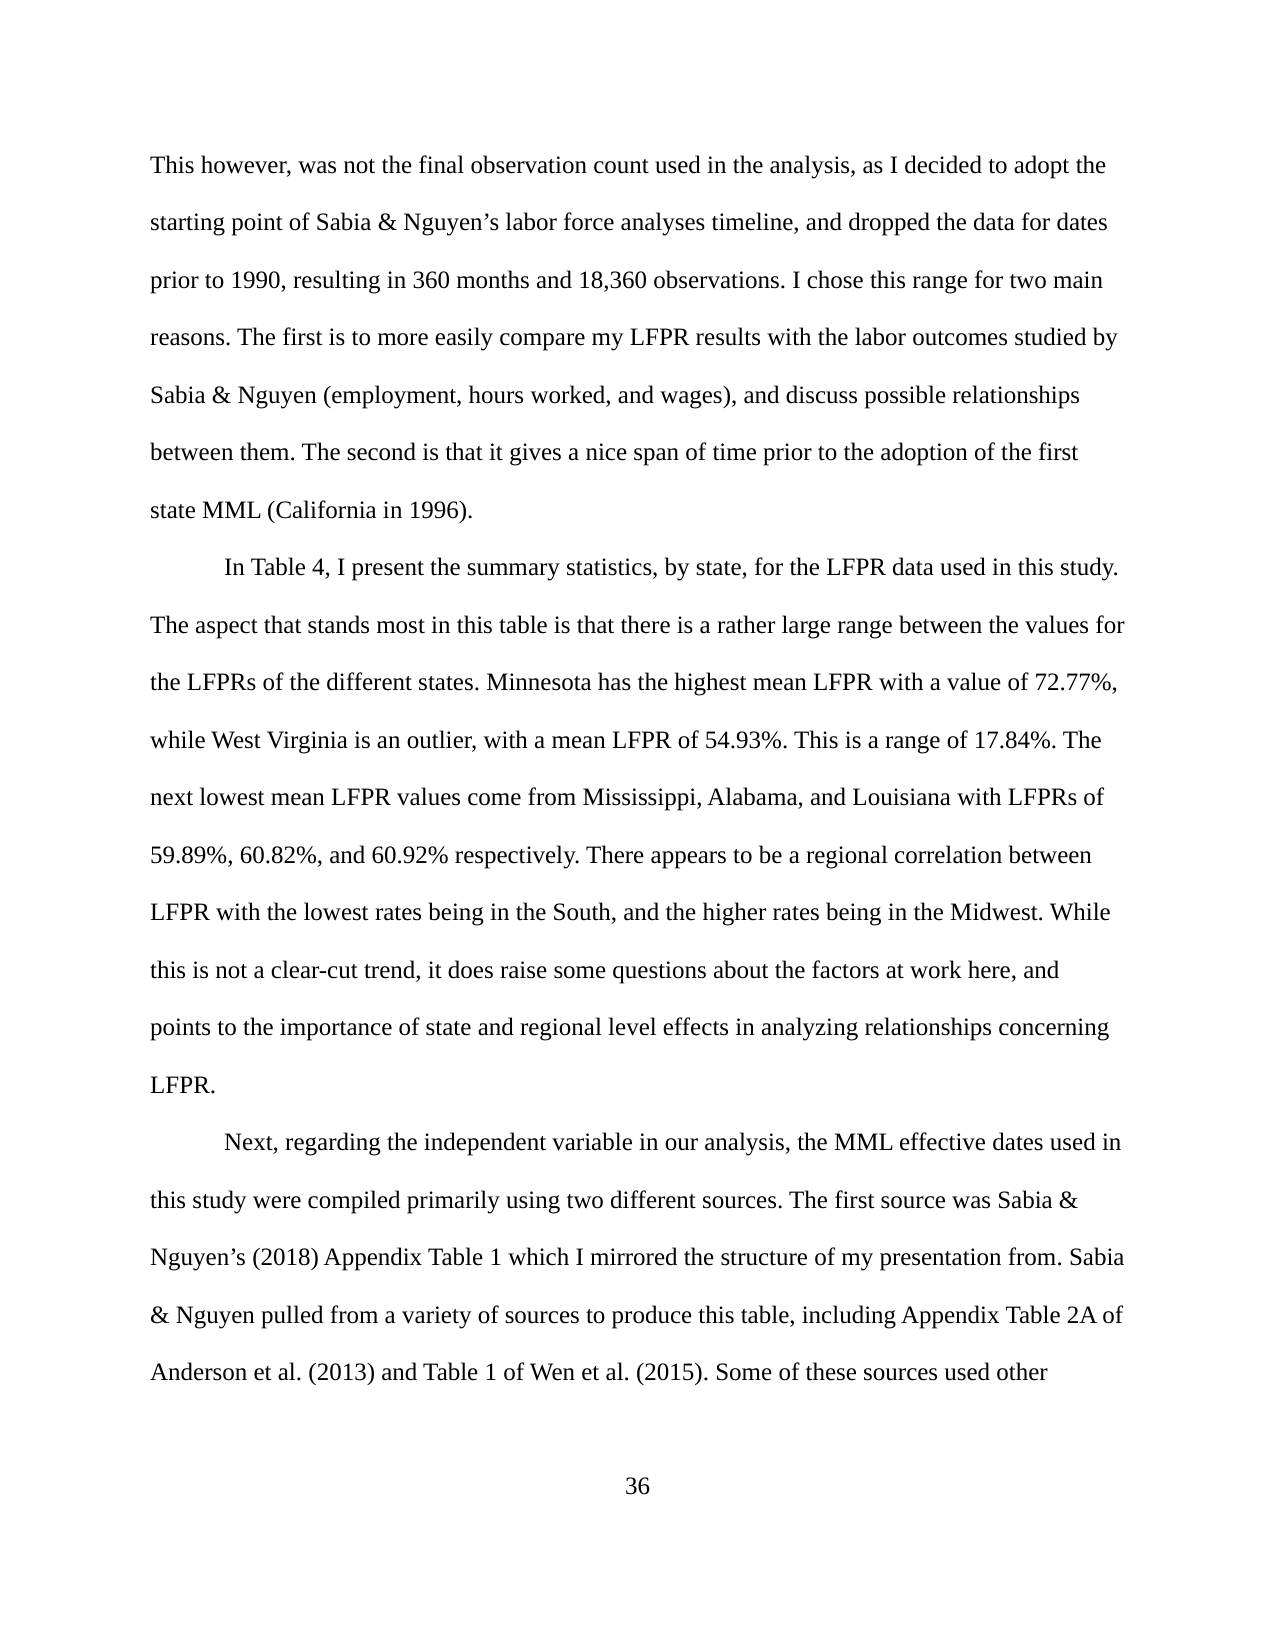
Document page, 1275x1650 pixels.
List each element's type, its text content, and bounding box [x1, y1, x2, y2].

text In Table 4, I present the summary statistics, by state, for the LFPR data used in this study. The aspect that stands most in this table is that there is a rather large range between the values for the LFPRs of the different states. Minnesota has the highest mean LFPR with a value of 72.77%, while West Virginia is an outlier, with a mean LFPR of 54.93%. This is a range of 17.84%. The next lowest mean LFPR values come from Mississippi, Alabama, and Louisiana with LFPRs of 59.89%, 60.82%, and 60.92% respectively. There appears to be a regional correlation between LFPR with the lowest rates being in the South, and the higher rates being in the Midwest. While this is not a clear-cut trend, it does raise some questions about the factors at work here, and points to the importance of state and regional level effects in analyzing relationships concerning LFPR. [150, 552, 1125, 1099]
text Next, regarding the independent variable in our analysis, the MML effective dates used in this study were compiled primarily using two different sources. The first source was Sabia & Nguyen’s (2018) Appendix Table 1 which I mirrored the structure of my presentation from. Sabia & Nguyen pulled from a variety of sources to produce this table, including Appendix Table 2A of Anderson et al. (2013) and Table 1 of Wen et al. (2015). Some of these sources used other [150, 1127, 1125, 1386]
text This however, was not the final observation count used in the analysis, as I decided to adopt the starting point of Sabia & Nguyen’s labor force analyses timeline, and dropped the data for dates prior to 1990, resulting in 360 months and 18,360 observations. I chose this range for two main reasons. The first is to more easily compare my LFPR results with the labor outcomes studied by Sabia & Nguyen (employment, hours worked, and wages), and discuss possible relationships between them. The second is that it gives a nice span of time prior to the adoption of the first state MML (California in 1996). [150, 150, 1125, 524]
